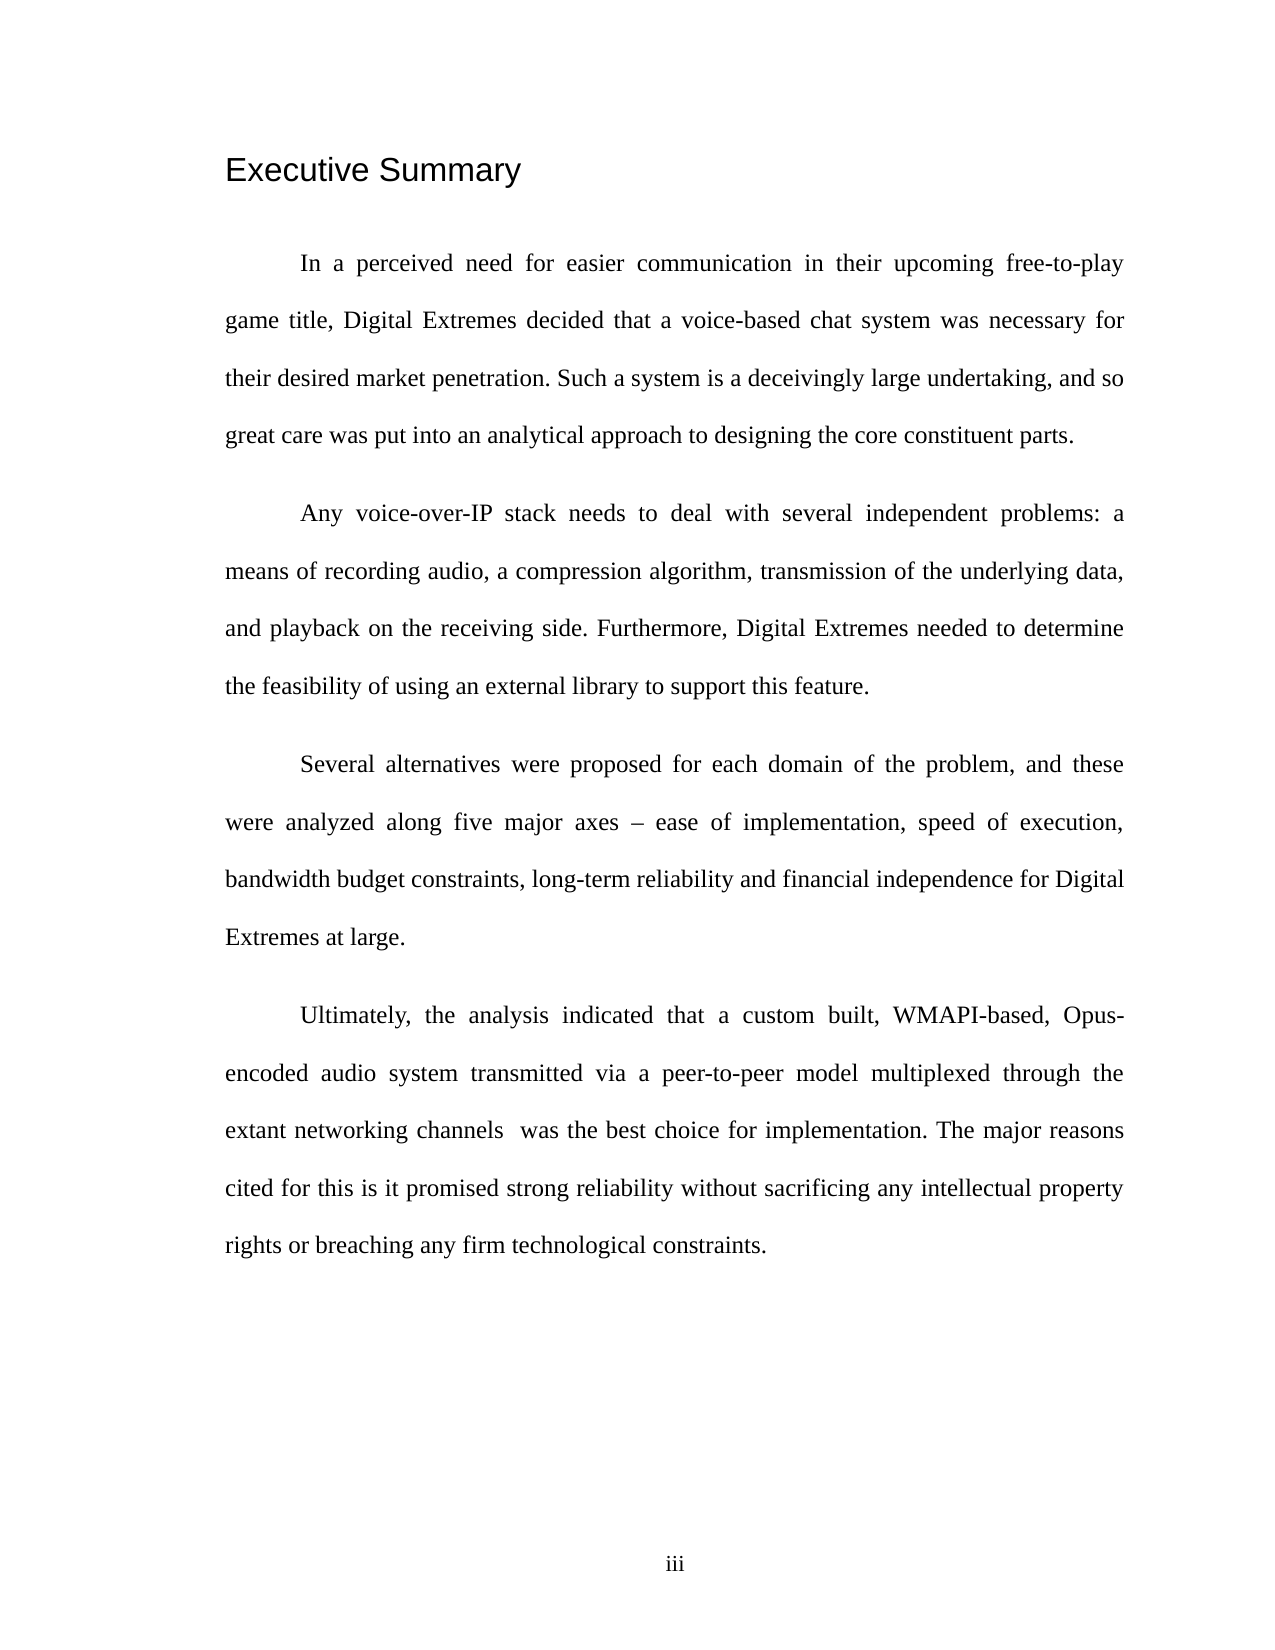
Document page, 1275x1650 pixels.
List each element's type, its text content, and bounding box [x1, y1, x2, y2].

text In a perceived need for easier communication in their upcoming free-to-play game title, Digital Extremes decided that a voice-based chat system was necessary for their desired market penetration. Such a system is a deceivingly large undertaking, and so great care was put into an analytical approach to designing the core constituent parts. [225, 248, 1125, 449]
text Any voice-over-IP stack needs to deal with several independent problems: a means of recording audio, a compression algorithm, transmission of the underlying data, and playback on the receiving side. Furthermore, Digital Extremes needed to determine the feasibility of using an external library to support this feature. [225, 498, 1125, 700]
text Ultimately, the analysis indicated that a custom built, WMAPI-based, Opus-encoded audio system transmitted via a peer-to-peer model multiplexed through the extant networking channels was the best choice for implementation. The major reasons cited for this is it promised strong reliability without sacrificing any intellectual property rights or breaching any firm technological constraints. [225, 1000, 1125, 1259]
text Executive Summary [225, 150, 1125, 188]
text Several alternatives were proposed for each domain of the problem, and these were analyzed along five major axes – ease of implementation, speed of execution, bandwidth budget constraints, long-term reliability and financial independence for Digital Extremes at large. [225, 749, 1125, 951]
